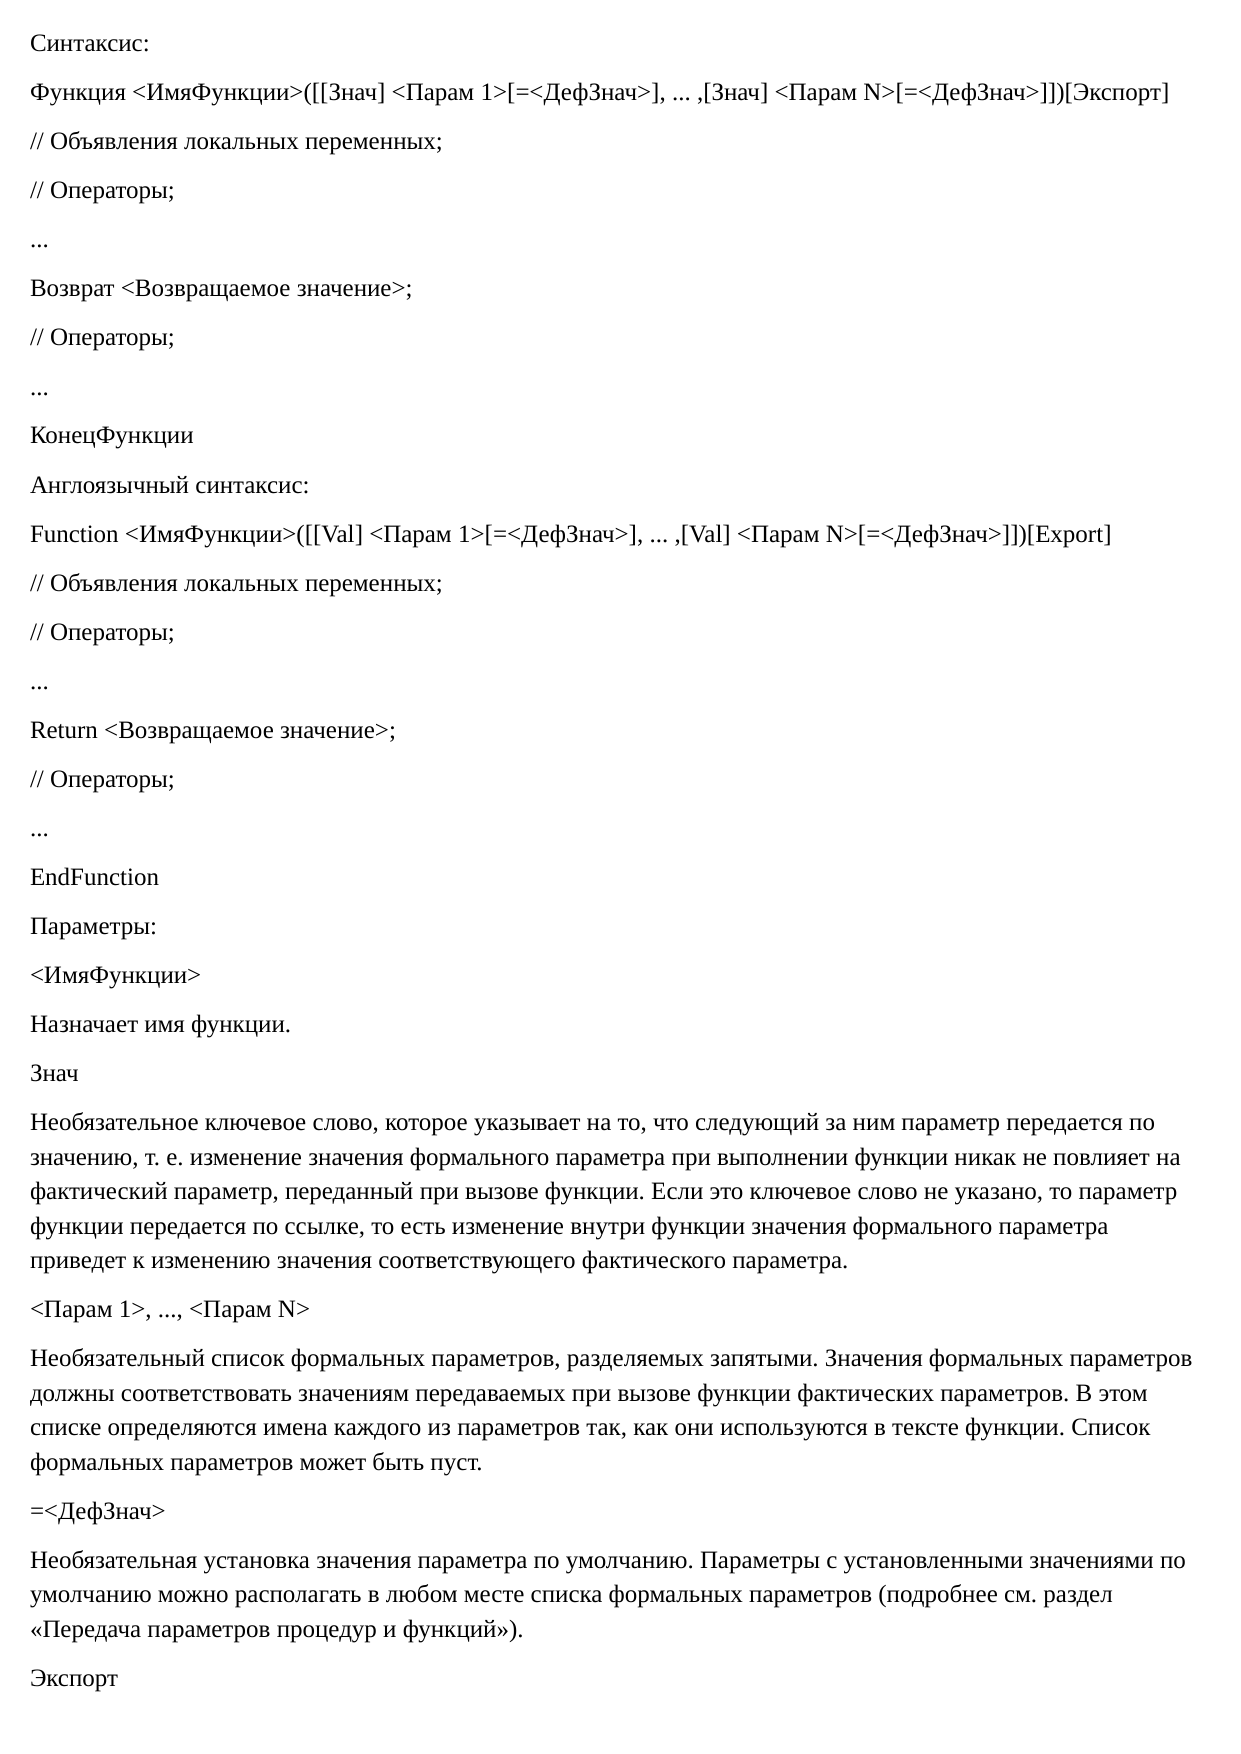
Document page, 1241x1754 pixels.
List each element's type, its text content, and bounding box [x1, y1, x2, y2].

text EndFunction [30, 862, 1211, 891]
text // Объявления локальных переменных; [30, 568, 1211, 597]
text Синтаксис: [30, 28, 1211, 57]
text Параметры: [30, 911, 1211, 940]
text Function <ИмяФункции>([[Val] <Парам 1>[=<ДефЗнач>], ... ,[Val] <Парам N>[=<ДефЗнач>]])[Export] [30, 519, 1211, 547]
text Необязательное ключевое слово, которое указывает на то, что следующий за ним параметр передается по значению, т. е. изменение значения формального параметра при выполнении функции никак не повлияет на фактический параметр, переданный при вызове функции. Если это ключевое слово не указано, то параметр функции передается по ссылке, то есть изменение внутри функции значения формального параметра приведет к изменению значения соответствующего фактического параметра. [30, 1107, 1211, 1274]
text =<ДефЗнач> [30, 1496, 1211, 1525]
text ... [30, 813, 1211, 842]
text Функция <ИмяФункции>([[Знач] <Парам 1>[=<ДефЗнач>], ... ,[Знач] <Парам N>[=<ДефЗнач>]])[Экспорт] [30, 77, 1211, 106]
text Англоязычный синтаксис: [30, 470, 1211, 498]
text Возврат <Возвращаемое значение>; [30, 273, 1211, 302]
text КонецФункции [30, 421, 1211, 449]
text <Парам 1>, ..., <Парам N> [30, 1294, 1211, 1323]
text ... [30, 372, 1211, 400]
text // Операторы; [30, 764, 1211, 793]
text Return <Возвращаемое значение>; [30, 715, 1211, 744]
text Необязательная установка значения параметра по умолчанию. Параметры с установленными значениями по умолчанию можно располагать в любом месте списка формальных параметров (подробнее см. раздел «Передача параметров процедур и функций»). [30, 1545, 1211, 1643]
text Знач [30, 1058, 1211, 1087]
text // Операторы; [30, 175, 1211, 204]
text // Операторы; [30, 322, 1211, 351]
text ... [30, 666, 1211, 695]
text ... [30, 224, 1211, 253]
text Назначает имя функции. [30, 1009, 1211, 1038]
text Экспорт [30, 1663, 1211, 1692]
text <ИмяФункции> [30, 960, 1211, 989]
text Необязательный список формальных параметров, разделяемых запятыми. Значения формальных параметров должны соответствовать значениям передаваемых при вызове функции фактических параметров. В этом списке определяются имена каждого из параметров так, как они используются в тексте функции. Список формальных параметров может быть пуст. [30, 1343, 1211, 1476]
text // Операторы; [30, 617, 1211, 646]
text // Объявления локальных переменных; [30, 126, 1211, 155]
